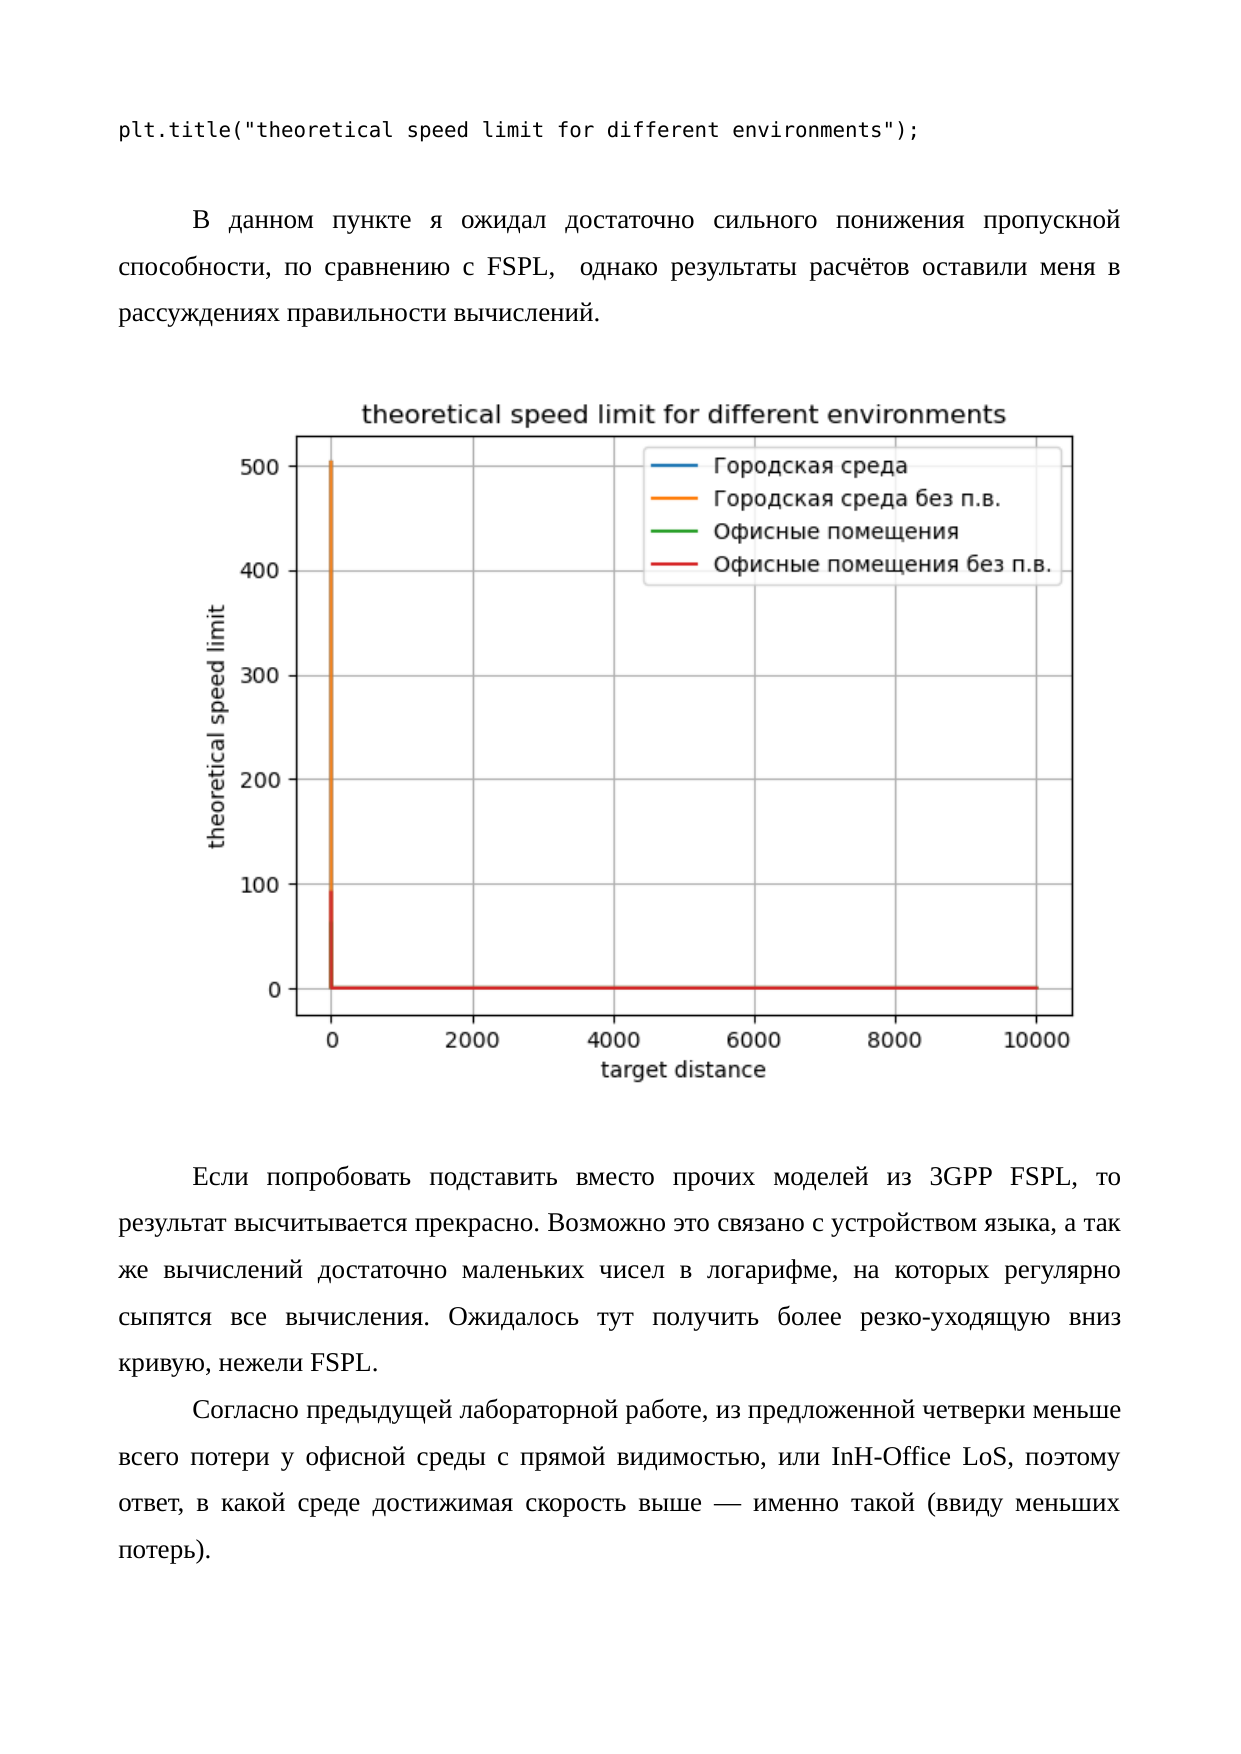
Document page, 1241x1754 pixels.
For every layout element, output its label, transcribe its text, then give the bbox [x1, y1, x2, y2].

text Согласно предыдущей лабораторной работе, из предложенной четверки меньше всего потери у офисной среды с прямой видимостью, или InH-Office LoS, поэтому ответ, в какой среде достижимая скорость выше — именно такой (ввиду меньших потерь). [118, 1393, 1122, 1564]
text В данном пункте я ожидал достаточно сильного понижения пропускной способности, по сравнению с FSPL, однако результаты расчётов оставили меня в рассуждениях правильности вычислений. [118, 203, 1122, 327]
text plt.title("theoretical speed limit for different environments"); [118, 118, 1122, 142]
picture [193, 389, 1086, 1098]
text Если попробовать подставить вместо прочих моделей из 3GPP FSPL, то результат высчитывается прекрасно. Возможно это связано с устройством языка, а так же вычислений достаточно маленьких чисел в логарифме, на которых регулярно сыпятся все вычисления. Ожидалось тут получить более резко-уходящую вниз кривую, нежели FSPL. [118, 1159, 1122, 1377]
